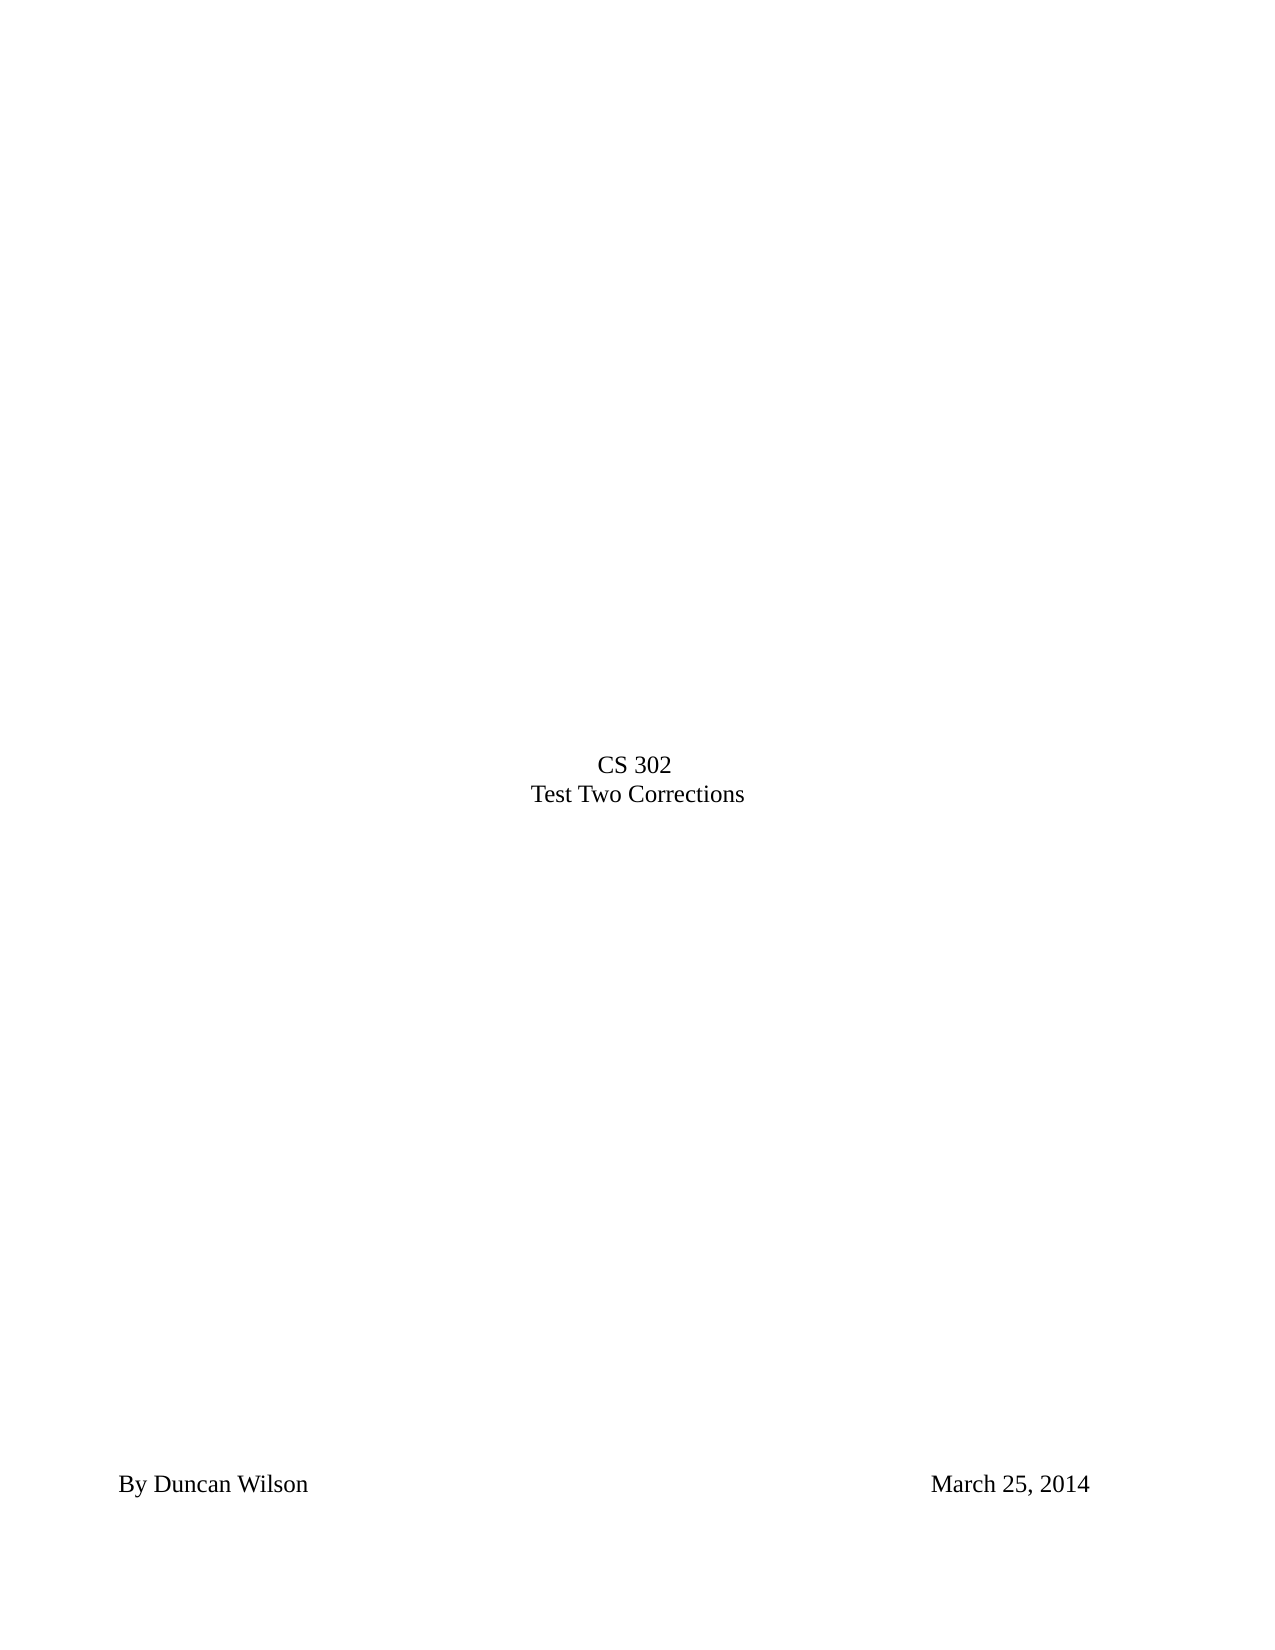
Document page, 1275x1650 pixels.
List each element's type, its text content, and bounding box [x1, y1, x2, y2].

text By Duncan Wilson March 25, 2014 [118, 1469, 1157, 1498]
text Test Two Corrections [118, 779, 1157, 808]
text CS 302 [118, 751, 1157, 779]
